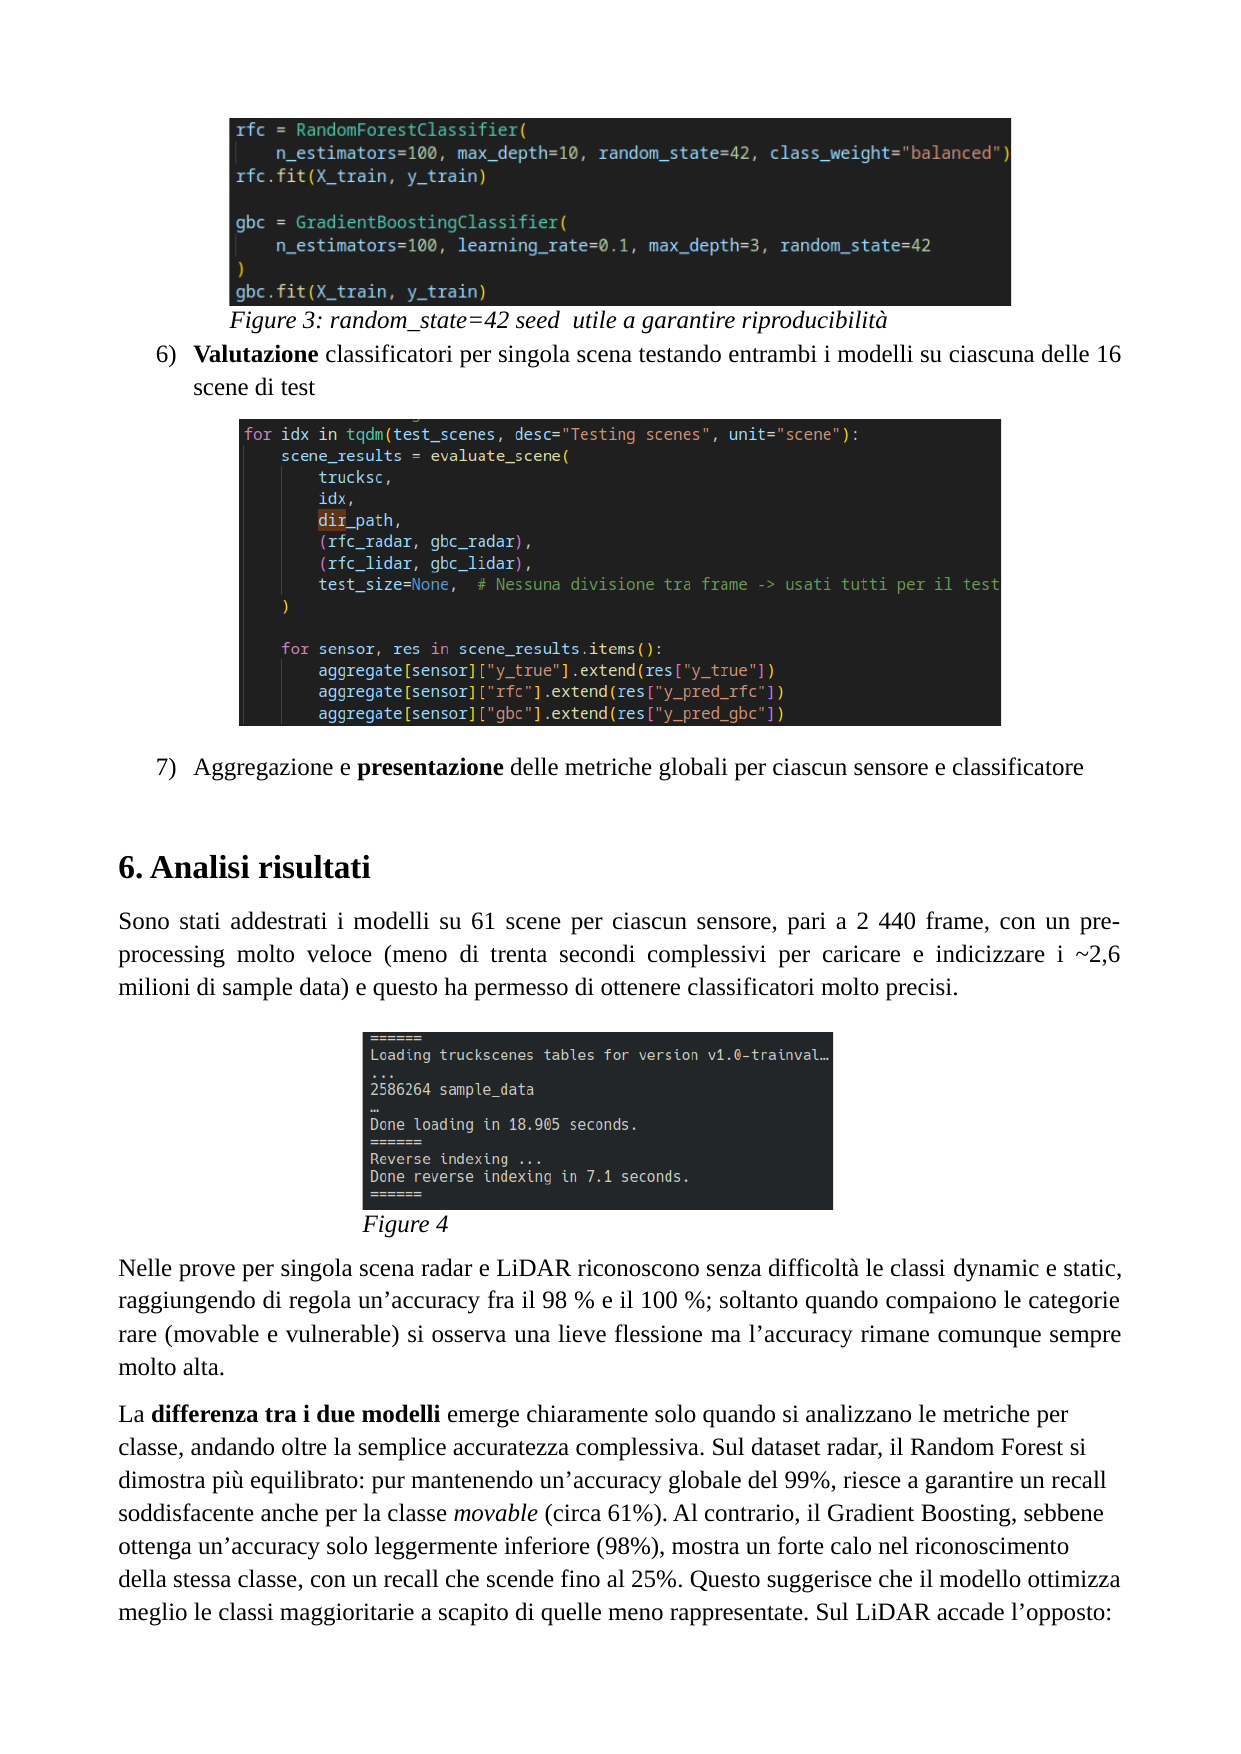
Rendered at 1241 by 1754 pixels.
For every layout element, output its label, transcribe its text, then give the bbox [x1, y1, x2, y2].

list Figure 3: random_state=42 seed utile a garantire riproducibilità [229, 306, 1011, 334]
text Nelle prove per singola scena radar e LiDAR riconoscono senza difficoltà le classi dynamic e static, raggiungendo di regola un’accuracy fra il 98 % e il 100 %; soltanto quando compaiono le categorie rare (movable e vulnerable) si osserva una lieve flessione ma l’accuracy rimane comunque sempre molto alta. [118, 1253, 1122, 1380]
picture [239, 419, 1002, 726]
list Valutazione classificatori per singola scena testando entrambi i modelli su ciascuna delle 16 scene di test [156, 118, 1122, 400]
picture [229, 118, 1012, 306]
picture [362, 1032, 834, 1210]
text Sono stati addestrati i modelli su 61 scene per ciascun sensore, pari a 2 440 frame, con un pre-processing molto veloce (meno di trenta secondi complessivi per caricare e indicizzare i ~2,6 milioni di sample data) e questo ha permesso di ottenere classificatori molto precisi. [118, 906, 1122, 1001]
text La differenza tra i due modelli emerge chiaramente solo quando si analizzano le metriche per classe, andando oltre la semplice accuratezza complessiva. Sul dataset radar, il Random Forest si dimostra più equilibrato: pur mantenendo un’accuracy globale del 99%, riesce a garantire un recall soddisfacente anche per la classe movable (circa 61%). Al contrario, il Gradient Boosting, sebbene ottenga un’accuracy solo leggermente inferiore (98%), mostra un forte calo nel riconoscimento della stessa classe, con un recall che scende fino al 25%. Questo suggerisce che il modello ottimizza meglio le classi maggioritarie a scapito di quelle meno rappresentate. Sul LiDAR accade l’opposto: [118, 1399, 1122, 1626]
text Figure 4 [362, 1210, 833, 1238]
text [362, 1020, 833, 1032]
text 6. Analisi risultati [118, 848, 1122, 886]
list Aggregazione e presentazione delle metriche globali per ciascun sensore e classificatore [156, 752, 1122, 781]
